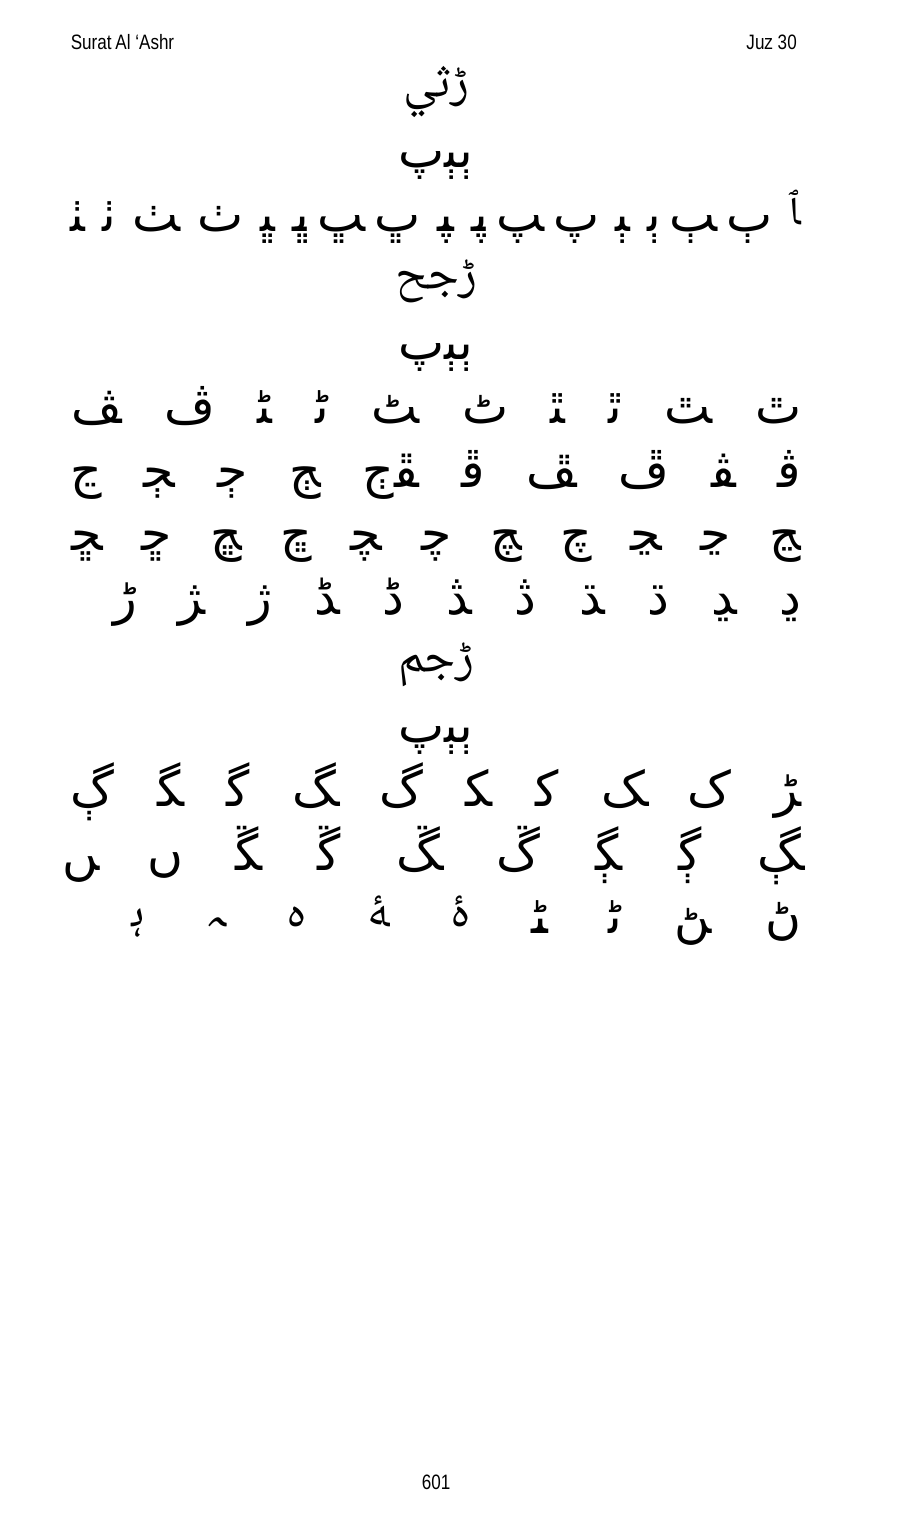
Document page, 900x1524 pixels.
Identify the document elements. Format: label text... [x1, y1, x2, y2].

text ﮌﰖ [71, 635, 801, 698]
text ﭔﭕﭖ [71, 124, 801, 188]
text ﮌﰕ [71, 252, 801, 315]
text ﮌﰔ [71, 60, 801, 124]
text ﭔﭕﭖ [71, 698, 801, 762]
text ﭑ ﭒ ﭓ ﭔ ﭕ ﭖ ﭗ ﭘ ﭙ ﭚ ﭛ ﭜ ﭝ ﭞ ﭟ ﭠ ﭡ [71, 188, 801, 252]
text ﮍ ﮎ ﮏ ﮐ ﮑ ﮒ ﮓ ﮔ ﮕ ﮖ [71, 762, 801, 826]
text ﭷ ﭸ ﭹ ﭺ ﭻ ﭼ ﭽ ﭾ ﭿ ﮀ ﮁ [71, 507, 801, 571]
text ﮗ ﮘ ﮙ ﮚ ﮛ ﮜ ﮝ ﮞ ﮟ [71, 826, 801, 890]
text ﮠ ﮡ ﮢ ﮣ ﮤ ﮥ ﮦ ﮧ ﮨ [71, 890, 801, 954]
text ﭬ ﭭ ﭮ ﭯ ﭰ ﭱﭲ ﭳ ﭴ ﭵ ﭶ [71, 443, 801, 507]
text ﭢ ﭣ ﭤ ﭥ ﭦ ﭧ ﭨ ﭩ ﭪ ﭫ [71, 379, 801, 443]
text ﮂ ﮃ ﮄ ﮅ ﮆ ﮇ ﮈ ﮉ ﮊ ﮋ ﮌ [71, 571, 801, 635]
text ﭔﭕﭖ [71, 315, 801, 379]
